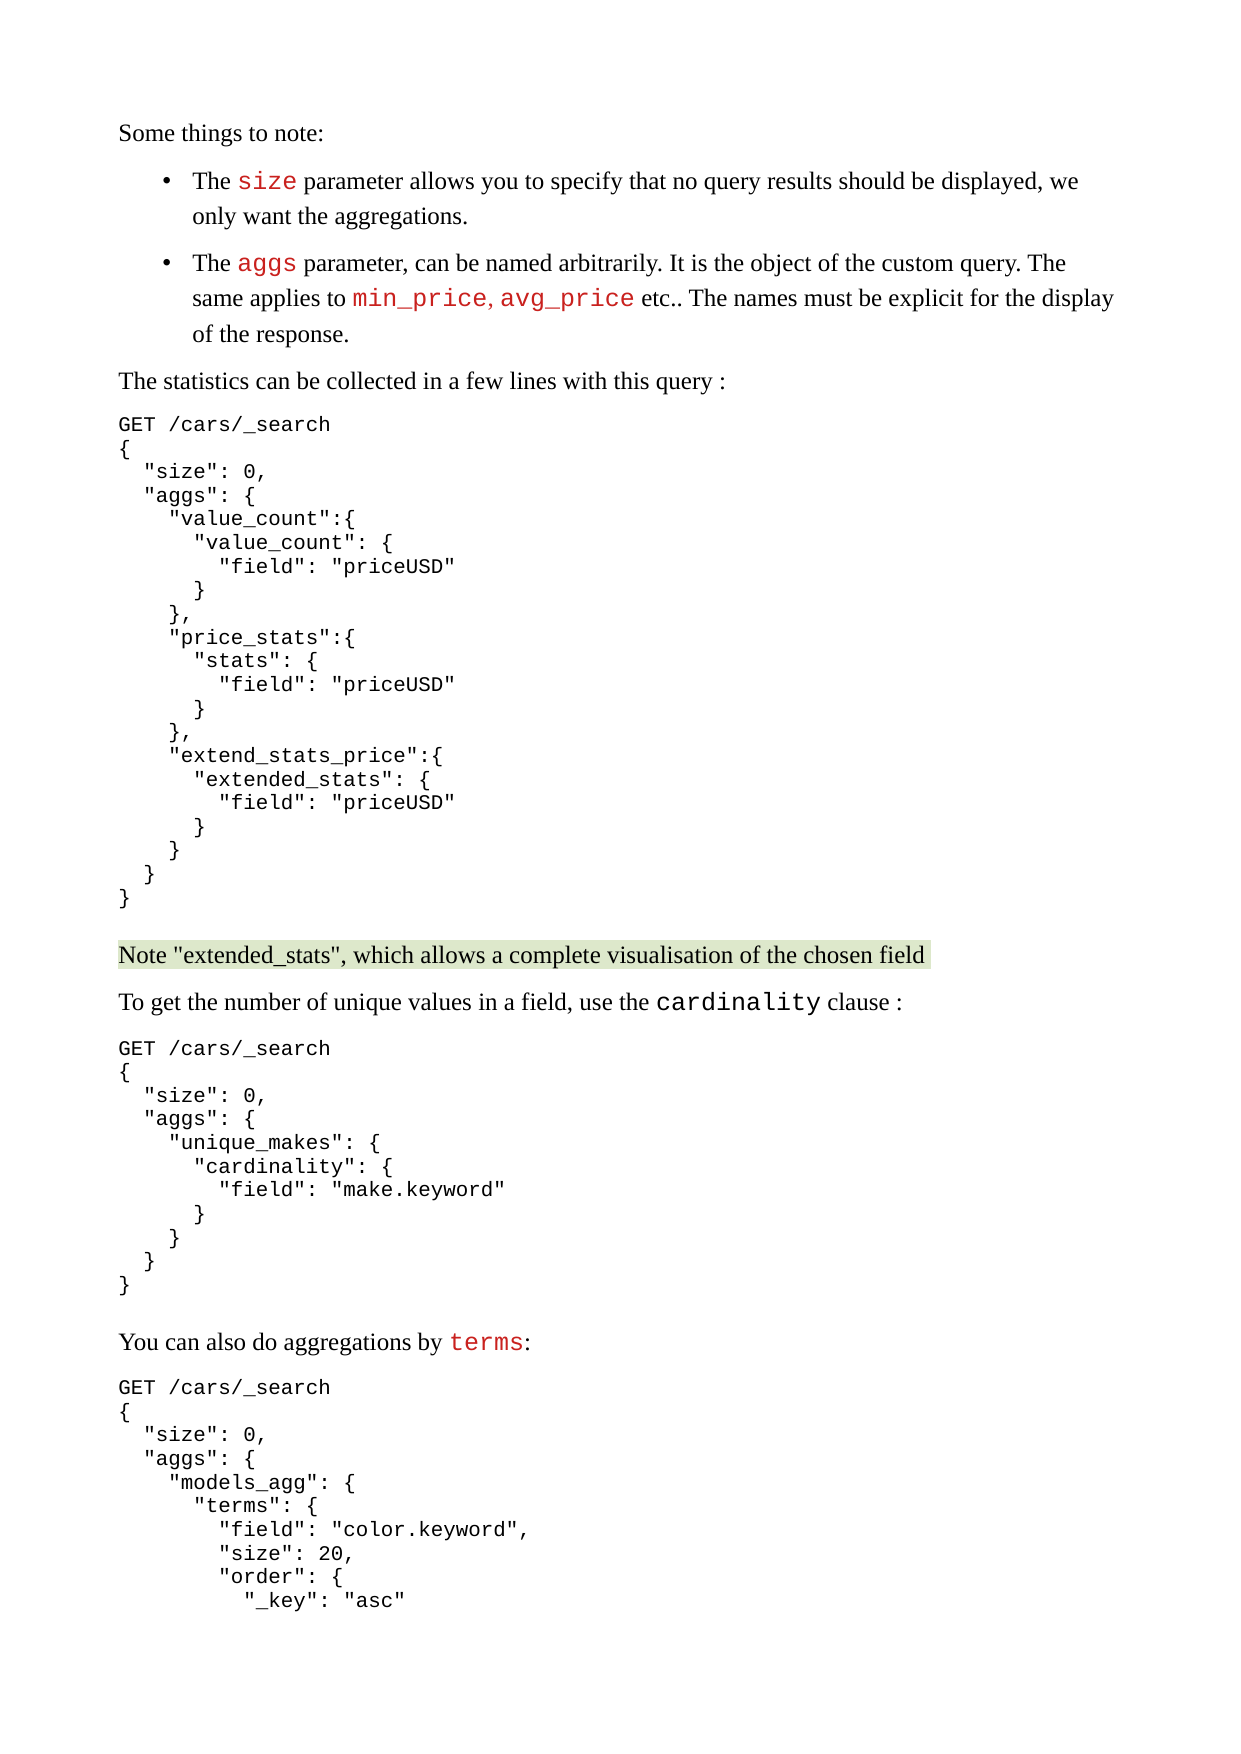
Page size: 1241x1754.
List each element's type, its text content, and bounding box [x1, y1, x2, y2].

text "size": 0, [118, 461, 1122, 485]
text "cardinality": { [118, 1156, 1122, 1179]
text "aggs": { [118, 1108, 1122, 1132]
text You can also do aggregations by terms: [118, 1327, 1122, 1358]
text } [118, 816, 1122, 839]
text "size": 0, [118, 1085, 1122, 1108]
text "field": "color.keyword", [118, 1519, 1122, 1543]
text "field": "make.keyword" [118, 1179, 1122, 1203]
text "stats": { [118, 650, 1122, 674]
text } [118, 1274, 1122, 1298]
text GET /cars/_search [118, 1037, 1122, 1061]
text } [118, 698, 1122, 721]
text "aggs": { [118, 1448, 1122, 1472]
text } [118, 839, 1122, 863]
text } [118, 1227, 1122, 1250]
text "field": "priceUSD" [118, 792, 1122, 816]
text { [118, 1061, 1122, 1085]
list The size parameter allows you to specify that no query results should be displayed, we only want the aggregations. [162, 166, 1122, 229]
text "_key": "asc" [118, 1590, 1122, 1613]
text "field": "priceUSD" [118, 556, 1122, 579]
text "extended_stats": { [118, 768, 1122, 792]
text "size": 0, [118, 1424, 1122, 1448]
list The aggs parameter, can be named arbitrarily. It is the object of the custom query. The same applies to min_price, avg_price etc.. The names must be explicit for the display of the response. [162, 248, 1122, 347]
text "models_agg": { [118, 1472, 1122, 1495]
text } [118, 1203, 1122, 1227]
text "field": "priceUSD" [118, 674, 1122, 698]
text "value_count": { [118, 532, 1122, 556]
text } [118, 1250, 1122, 1274]
text The statistics can be collected in a few lines with this query : [118, 366, 1122, 395]
text } [118, 579, 1122, 603]
text } [118, 887, 1122, 910]
text GET /cars/_search [118, 1377, 1122, 1401]
text "aggs": { [118, 485, 1122, 508]
text "price_stats":{ [118, 627, 1122, 650]
text "terms": { [118, 1495, 1122, 1519]
text "extend_stats_price":{ [118, 745, 1122, 768]
text "value_count":{ [118, 508, 1122, 532]
text Note "extended_stats", which allows a complete visualisation of the chosen field [118, 940, 1122, 969]
text Some things to note: [118, 118, 1122, 147]
text { [118, 1401, 1122, 1424]
text } [118, 863, 1122, 887]
text "unique_makes": { [118, 1132, 1122, 1156]
text "order": { [118, 1566, 1122, 1590]
text { [118, 437, 1122, 461]
text To get the number of unique values in a field, use the cardinality clause : [118, 987, 1122, 1018]
text "size": 20, [118, 1543, 1122, 1566]
text }, [118, 721, 1122, 745]
text }, [118, 603, 1122, 627]
text GET /cars/_search [118, 414, 1122, 437]
